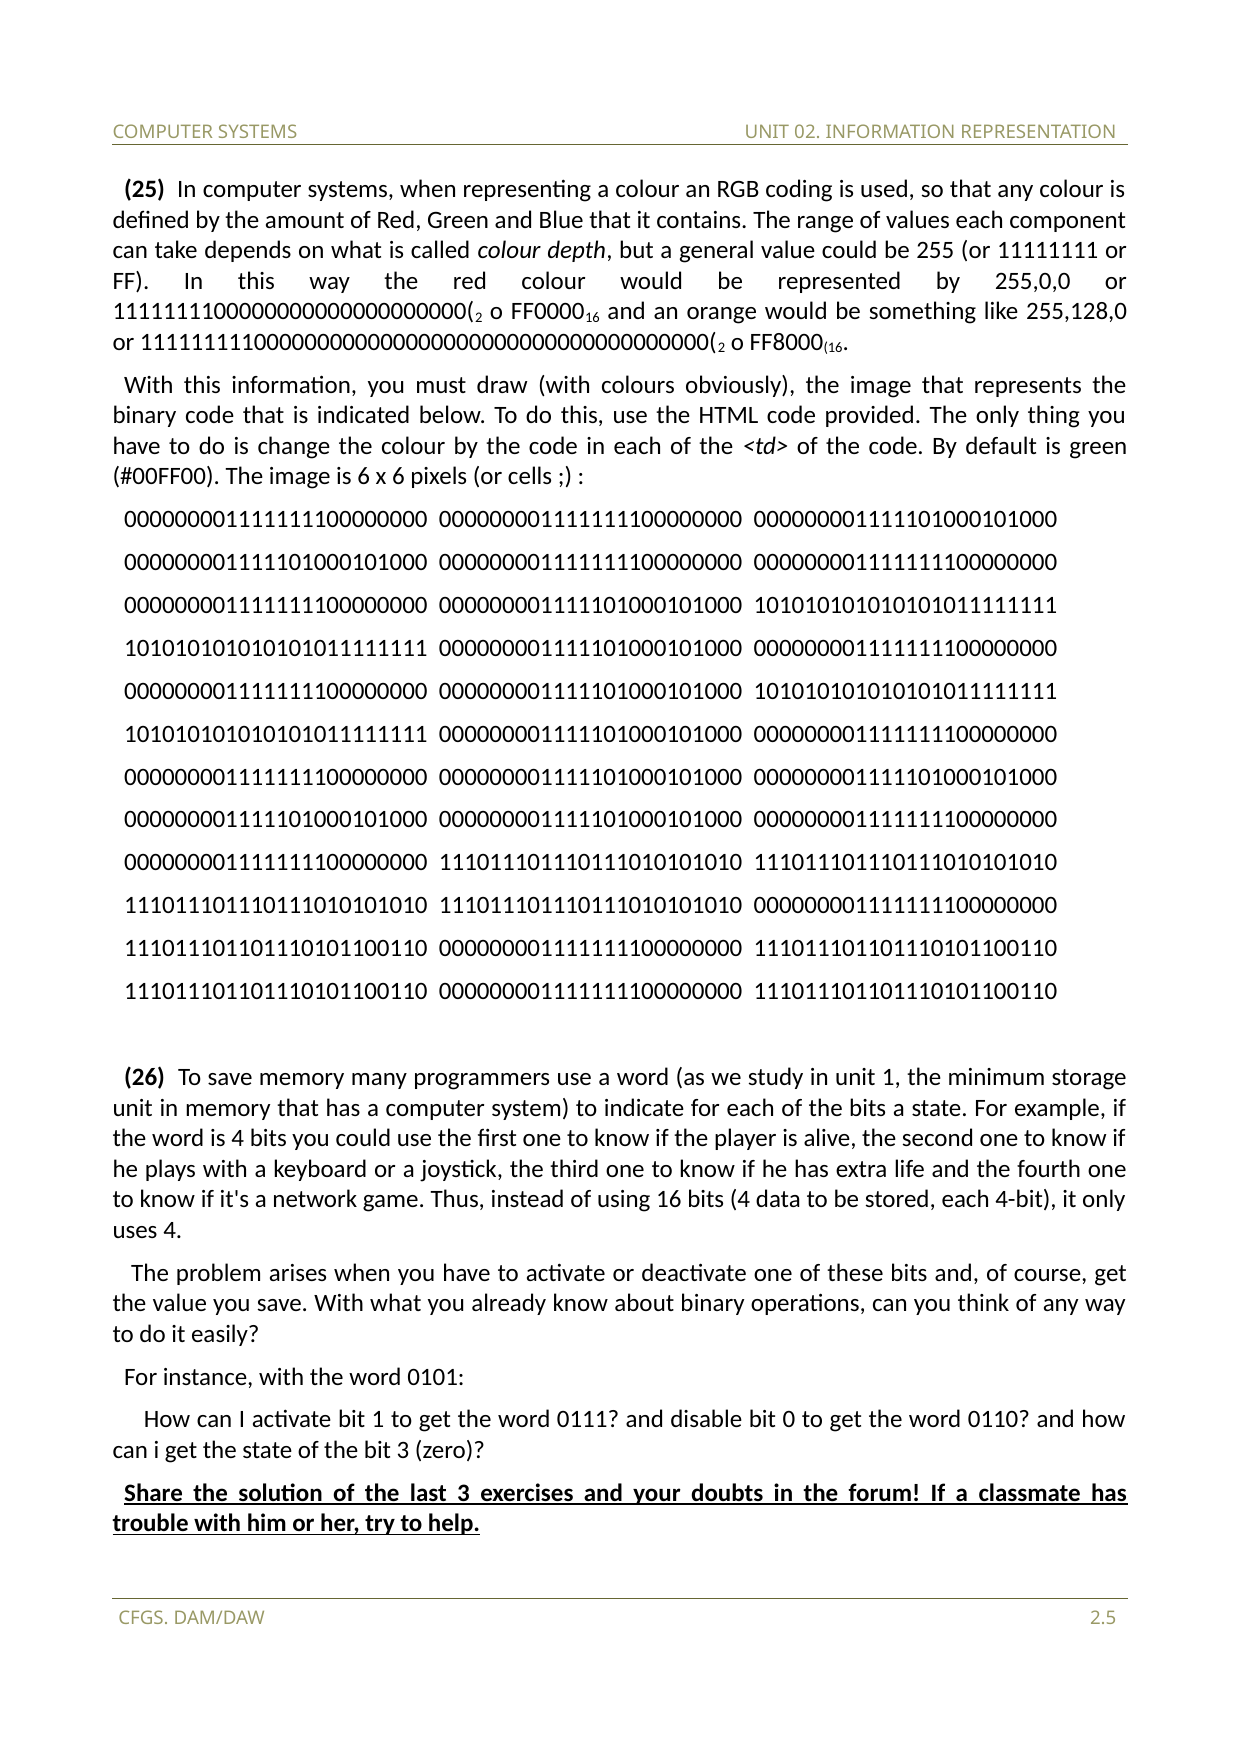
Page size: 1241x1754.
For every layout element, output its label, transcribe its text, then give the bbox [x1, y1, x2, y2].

text With this information, you must draw (with colours obviously), the image that represents the binary code that is indicated below. To do this, use the HTML code provided. The only thing you have to do is change the colour by the code in each of the <td> of the code. By default is green (#00FF00). The image is 6 x 6 pixels (or cells ;) : [112, 369, 1128, 491]
text (26) To save memory many programmers use a word (as we study in unit 1, the minimum storage unit in memory that has a computer system) to indicate for each of the bits a state. For example, if the word is 4 bits you could use the first one to know if the player is alive, the second one to know if he plays with a keyboard or a joystick, the third one to know if he has extra life and the fourth one to know if it's a network game. Thus, instead of using 16 bits (4 data to be stored, each 4-bit), it only uses 4. [112, 1061, 1128, 1244]
text 111011101101110101100110 000000001111111100000000 111011101101110101100110 [112, 932, 1128, 963]
text For instance, with the word 0101: [112, 1361, 1128, 1391]
text Share the solution of the last 3 exercises and your doubts in the forum! If a classmate has trouble with him or her, try to help. [112, 1477, 1128, 1538]
text 000000001111101000101000 000000001111101000101000 000000001111111100000000 [112, 804, 1128, 834]
text 111011101110111010101010 111011101110111010101010 000000001111111100000000 [112, 889, 1128, 920]
text 000000001111111100000000 111011101110111010101010 111011101110111010101010 [112, 847, 1128, 877]
text How can I activate bit 1 to get the word 0111? and disable bit 0 to get the word 0110? and how can i get the state of the bit 3 (zero)? [112, 1403, 1128, 1464]
text 000000001111111100000000 000000001111101000101000 000000001111101000101000 [112, 761, 1128, 791]
text 000000001111111100000000 000000001111101000101000 101010101010101011111111 [112, 675, 1128, 705]
text 000000001111111100000000 000000001111101000101000 101010101010101011111111 [112, 589, 1128, 619]
text 101010101010101011111111 000000001111101000101000 000000001111111100000000 [112, 718, 1128, 748]
text 000000001111101000101000 000000001111111100000000 000000001111111100000000 [112, 546, 1128, 577]
text 111011101101110101100110 000000001111111100000000 111011101101110101100110 [112, 975, 1128, 1006]
text 000000001111111100000000 000000001111111100000000 000000001111101000101000 [112, 503, 1128, 534]
text The problem arises when you have to activate or deactivate one of these bits and, of course, get the value you save. With what you already know about binary operations, can you think of any way to do it easily? [112, 1257, 1128, 1348]
text 101010101010101011111111 000000001111101000101000 000000001111111100000000 [112, 632, 1128, 662]
text (25) In computer systems, when representing a colour an RGB coding is used, so that any colour is defined by the amount of Red, Green and Blue that it contains. The range of values each component can take depends on what is called colour depth, but a general value could be 255 (or 11111111 or FF). In this way the red colour would be represented by 255,0,0 or 1111111100000000000000000000(2 o FF000016 and an orange would be something like 255,128,0 or 111111111000000000000000000000000000000000000(2 o FF8000(16. [112, 173, 1128, 356]
